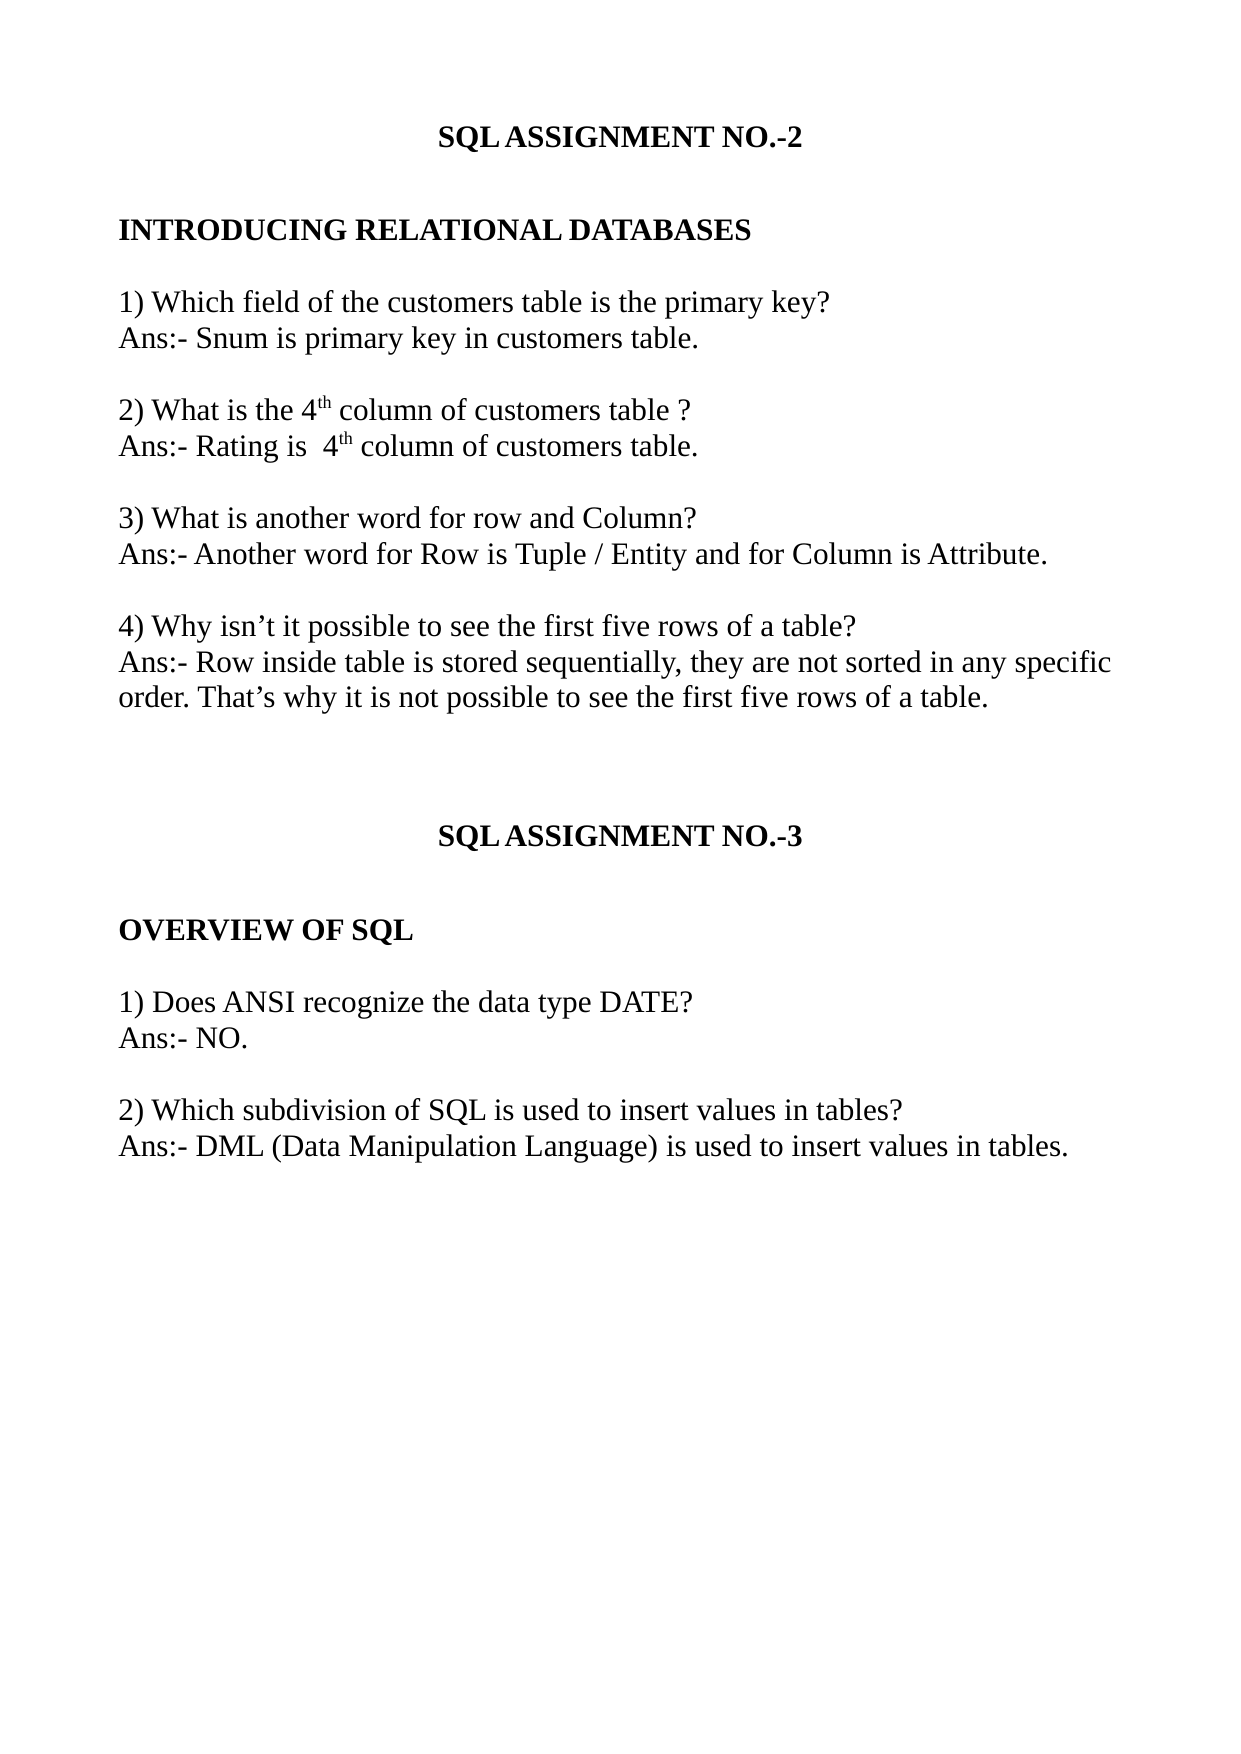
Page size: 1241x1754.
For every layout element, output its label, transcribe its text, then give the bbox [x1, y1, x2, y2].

text 2) What is the 4th column of customers table ? [118, 391, 1122, 427]
text 2) Which subdivision of SQL is used to insert values in tables? [118, 1091, 1122, 1127]
text 4) Why isn’t it possible to see the first five rows of a table? [118, 607, 1122, 643]
text Ans:- Snum is primary key in customers table. [118, 319, 1122, 355]
text Ans:- Rating is 4th column of customers table. [118, 427, 1122, 463]
text 1) Does ANSI recognize the data type DATE? [118, 983, 1122, 1019]
text Ans:- NO. [118, 1019, 1122, 1055]
text SQL ASSIGNMENT NO.-3 [118, 818, 1122, 854]
text 3) What is another word for row and Column? [118, 499, 1122, 535]
text Ans:- DML (Data Manipulation Language) is used to insert values in tables. [118, 1127, 1122, 1163]
text OVERVIEW OF SQL [118, 911, 1122, 947]
text Ans:- Another word for Row is Tuple / Entity and for Column is Attribute. [118, 535, 1122, 571]
text 1) Which field of the customers table is the primary key? [118, 283, 1122, 319]
text SQL ASSIGNMENT NO.-2 [118, 118, 1122, 154]
text Ans:- Row inside table is stored sequentially, they are not sorted in any specific order. That’s why it is not possible to see the first five rows of a table. [118, 643, 1122, 715]
text INTRODUCING RELATIONAL DATABASES [118, 212, 1122, 247]
